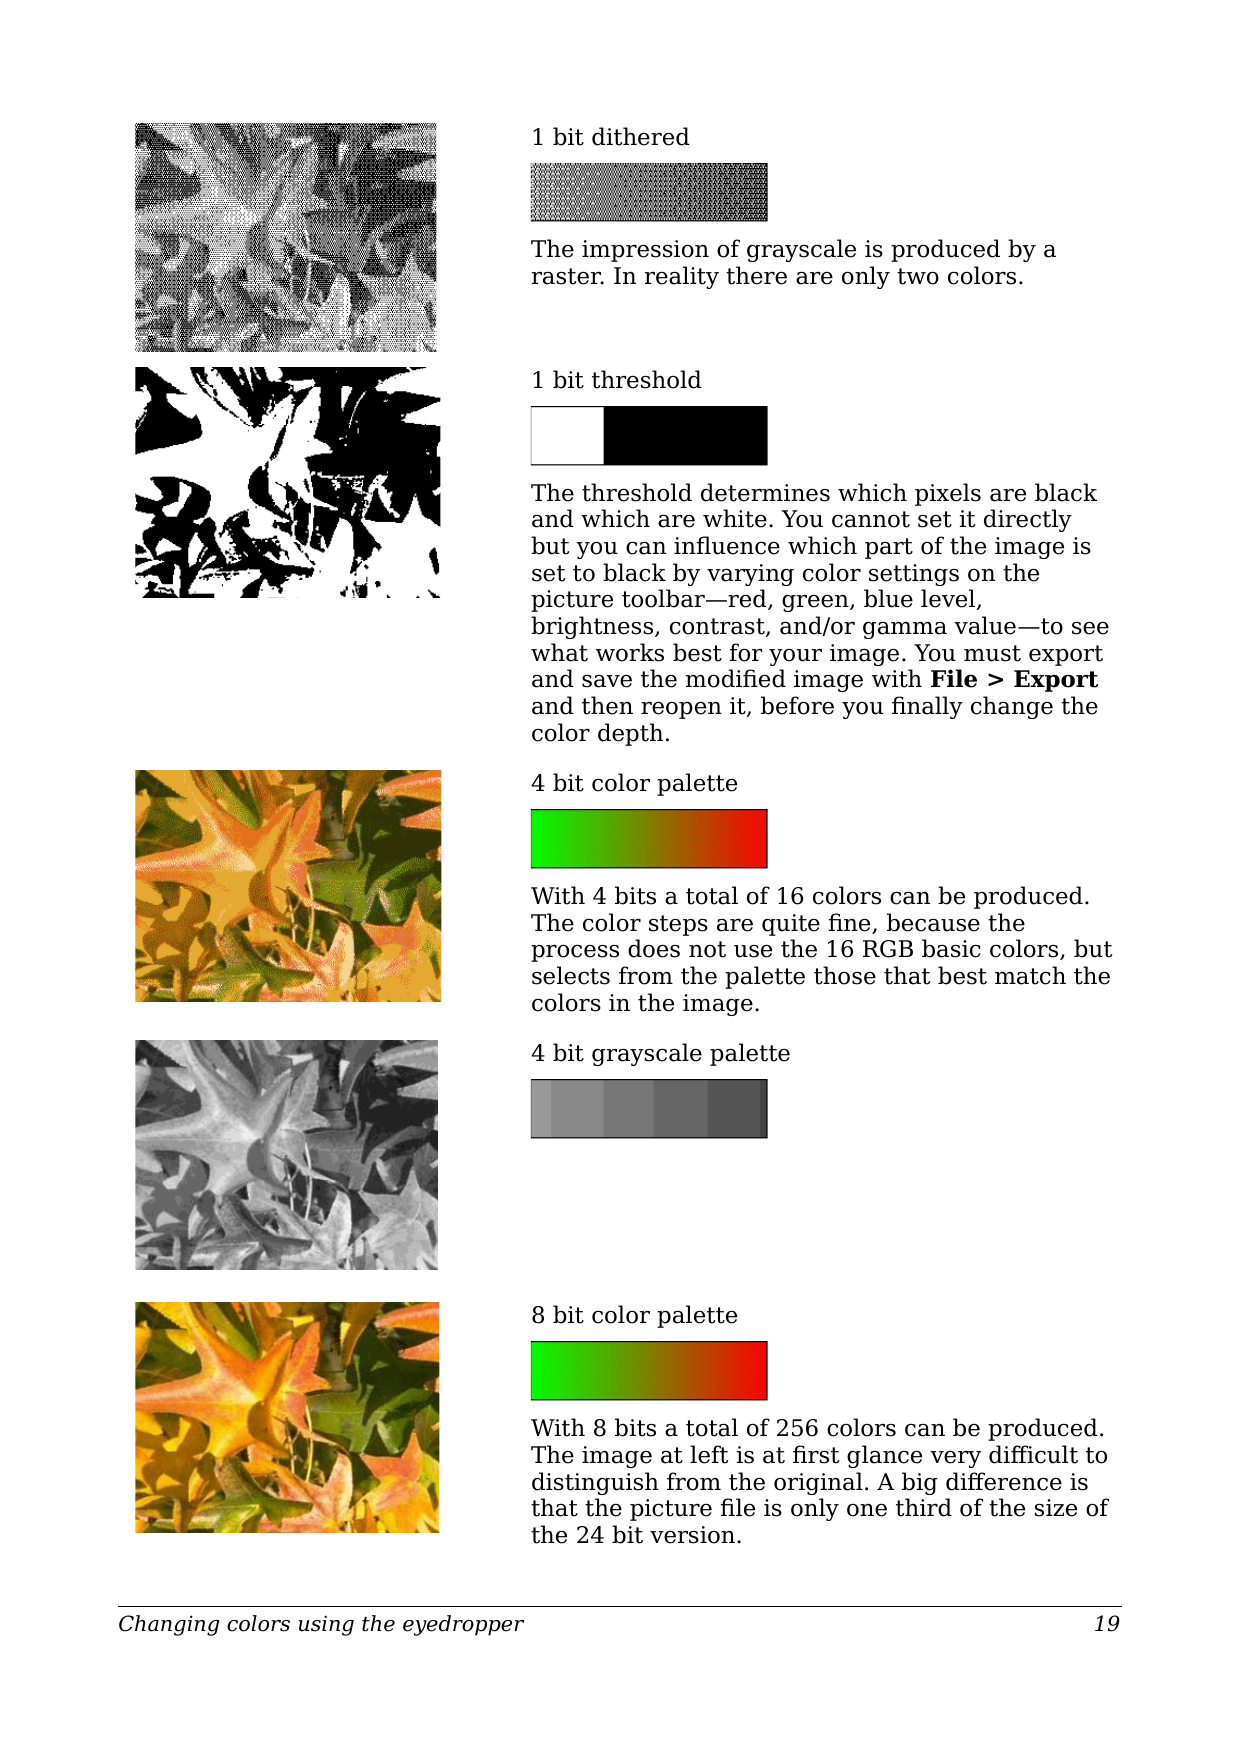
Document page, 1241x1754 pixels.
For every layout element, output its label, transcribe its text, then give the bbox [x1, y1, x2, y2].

table_cell 4 bit color palette With 4 bits a total of 16 colors can be produced. The color steps are quite fine, because the process does not use the 16 RGB basic colors, but selects from the palette those that best match the colors in the image. [525, 765, 1122, 1035]
picture [135, 1040, 438, 1270]
table_cell [117, 361, 525, 765]
picture [530, 163, 769, 224]
table_cell [117, 765, 525, 1035]
picture [530, 809, 769, 871]
picture [135, 123, 437, 352]
picture [135, 367, 441, 598]
picture [530, 406, 769, 468]
picture [530, 1341, 769, 1403]
table_cell [117, 1297, 525, 1567]
table_cell 1 bit threshold The threshold determines which pixels are black and which are white. You cannot set it directly but you can influence which part of the image is set to black by varying color settings on the picture toolbar—red, green, blue level, brightness, contrast, and/or gamma value—to see what works best for your image. You must export and save the modified image with File > Export and then reopen it, before you finally change the color depth. [525, 361, 1122, 765]
table_cell 4 bit grayscale palette [525, 1035, 1122, 1297]
table_cell [117, 118, 525, 361]
picture [135, 770, 442, 1002]
table_cell 1 bit dithered The impression of grayscale is produced by a raster. In reality there are only two colors. [525, 118, 1122, 361]
picture [135, 1302, 440, 1533]
table_cell [117, 1035, 525, 1297]
picture [530, 1079, 769, 1141]
table_cell 8 bit color palette With 8 bits a total of 256 colors can be produced. The image at left is at first glance very difficult to distinguish from the original. A big difference is that the picture file is only one third of the size of the 24 bit version. [525, 1297, 1122, 1567]
